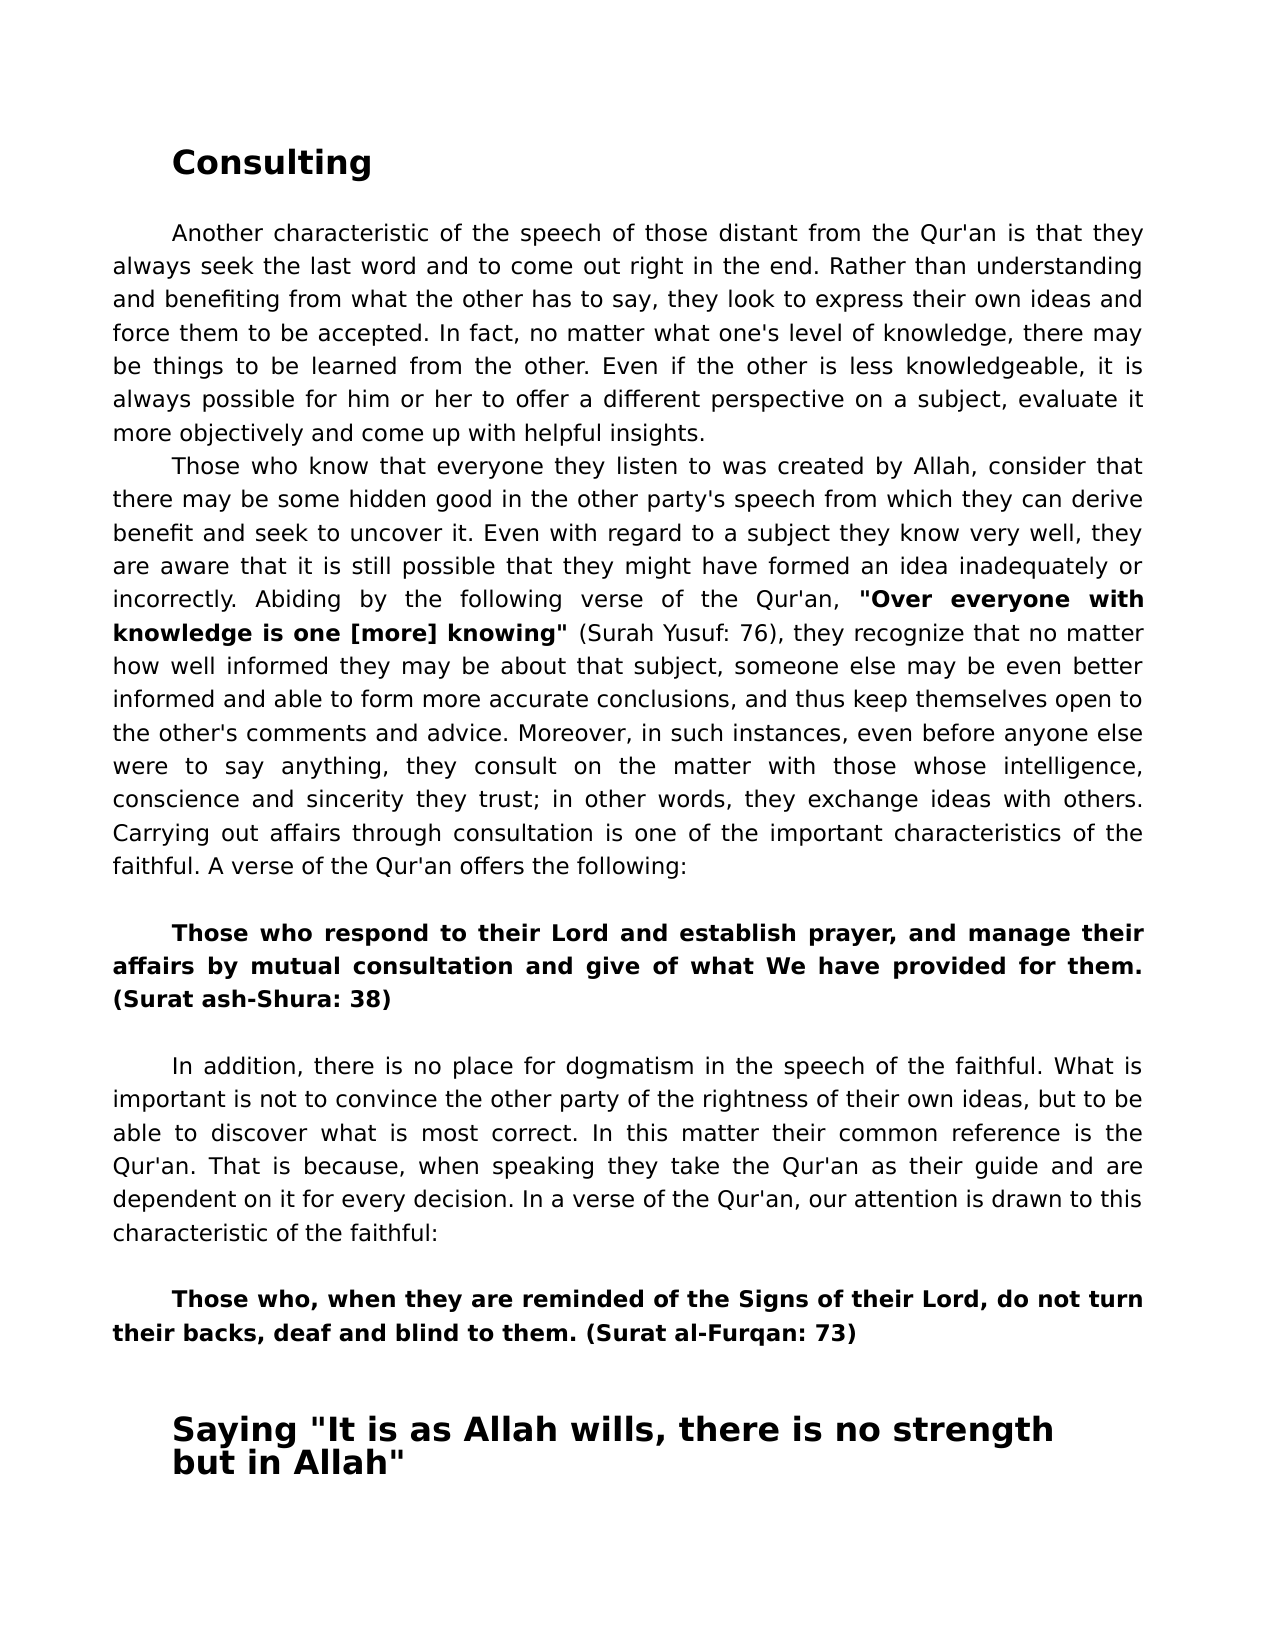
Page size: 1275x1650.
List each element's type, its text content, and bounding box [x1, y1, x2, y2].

text Those who, when they are reminded of the Signs of their Lord, do not turn their backs, deaf and blind to them. (Surat al-Furqan: 73) [112, 1281, 1145, 1348]
text but in Allah" [112, 1448, 1145, 1481]
text Consulting [112, 148, 1145, 181]
text Saying "It is as Allah wills, there is no strength [112, 1414, 1145, 1448]
text Another characteristic of the speech of those distant from the Qur'an is that they always seek the last word and to come out right in the end. Rather than understanding and benefiting from what the other has to say, they look to express their own ideas and force them to be accepted. In fact, no matter what one's level of knowledge, there may be things to be learned from the other. Even if the other is less knowledgeable, it is always possible for him or her to offer a different perspective on a subject, evaluate it more objectively and come up with helpful insights. [112, 214, 1145, 448]
text Those who know that everyone they listen to was created by Allah, consider that there may be some hidden good in the other party's speech from which they can derive benefit and seek to uncover it. Even with regard to a subject they know very well, they are aware that it is still possible that they might have formed an idea inadequately or incorrectly. Abiding by the following verse of the Qur'an, "Over everyone with knowledge is one [more] knowing" (Surah Yusuf: 76), they recognize that no matter how well informed they may be about that subject, someone else may be even better informed and able to form more accurate conclusions, and thus keep themselves open to the other's comments and advice. Moreover, in such instances, even before anyone else were to say anything, they consult on the matter with those whose intelligence, conscience and sincerity they trust; in other words, they exchange ideas with others. Carrying out affairs through consultation is one of the important characteristics of the faithful. A verse of the Qur'an offers the following: [112, 448, 1145, 881]
text Those who respond to their Lord and establish prayer, and manage their affairs by mutual consultation and give of what We have provided for them. (Surat ash-Shura: 38) [112, 914, 1145, 1014]
text In addition, there is no place for dogmatism in the speech of the faithful. What is important is not to convince the other party of the rightness of their own ideas, but to be able to discover what is most correct. In this matter their common reference is the Qur'an. That is because, when speaking they take the Qur'an as their guide and are dependent on it for every decision. In a verse of the Qur'an, our attention is drawn to this characteristic of the faithful: [112, 1048, 1145, 1248]
